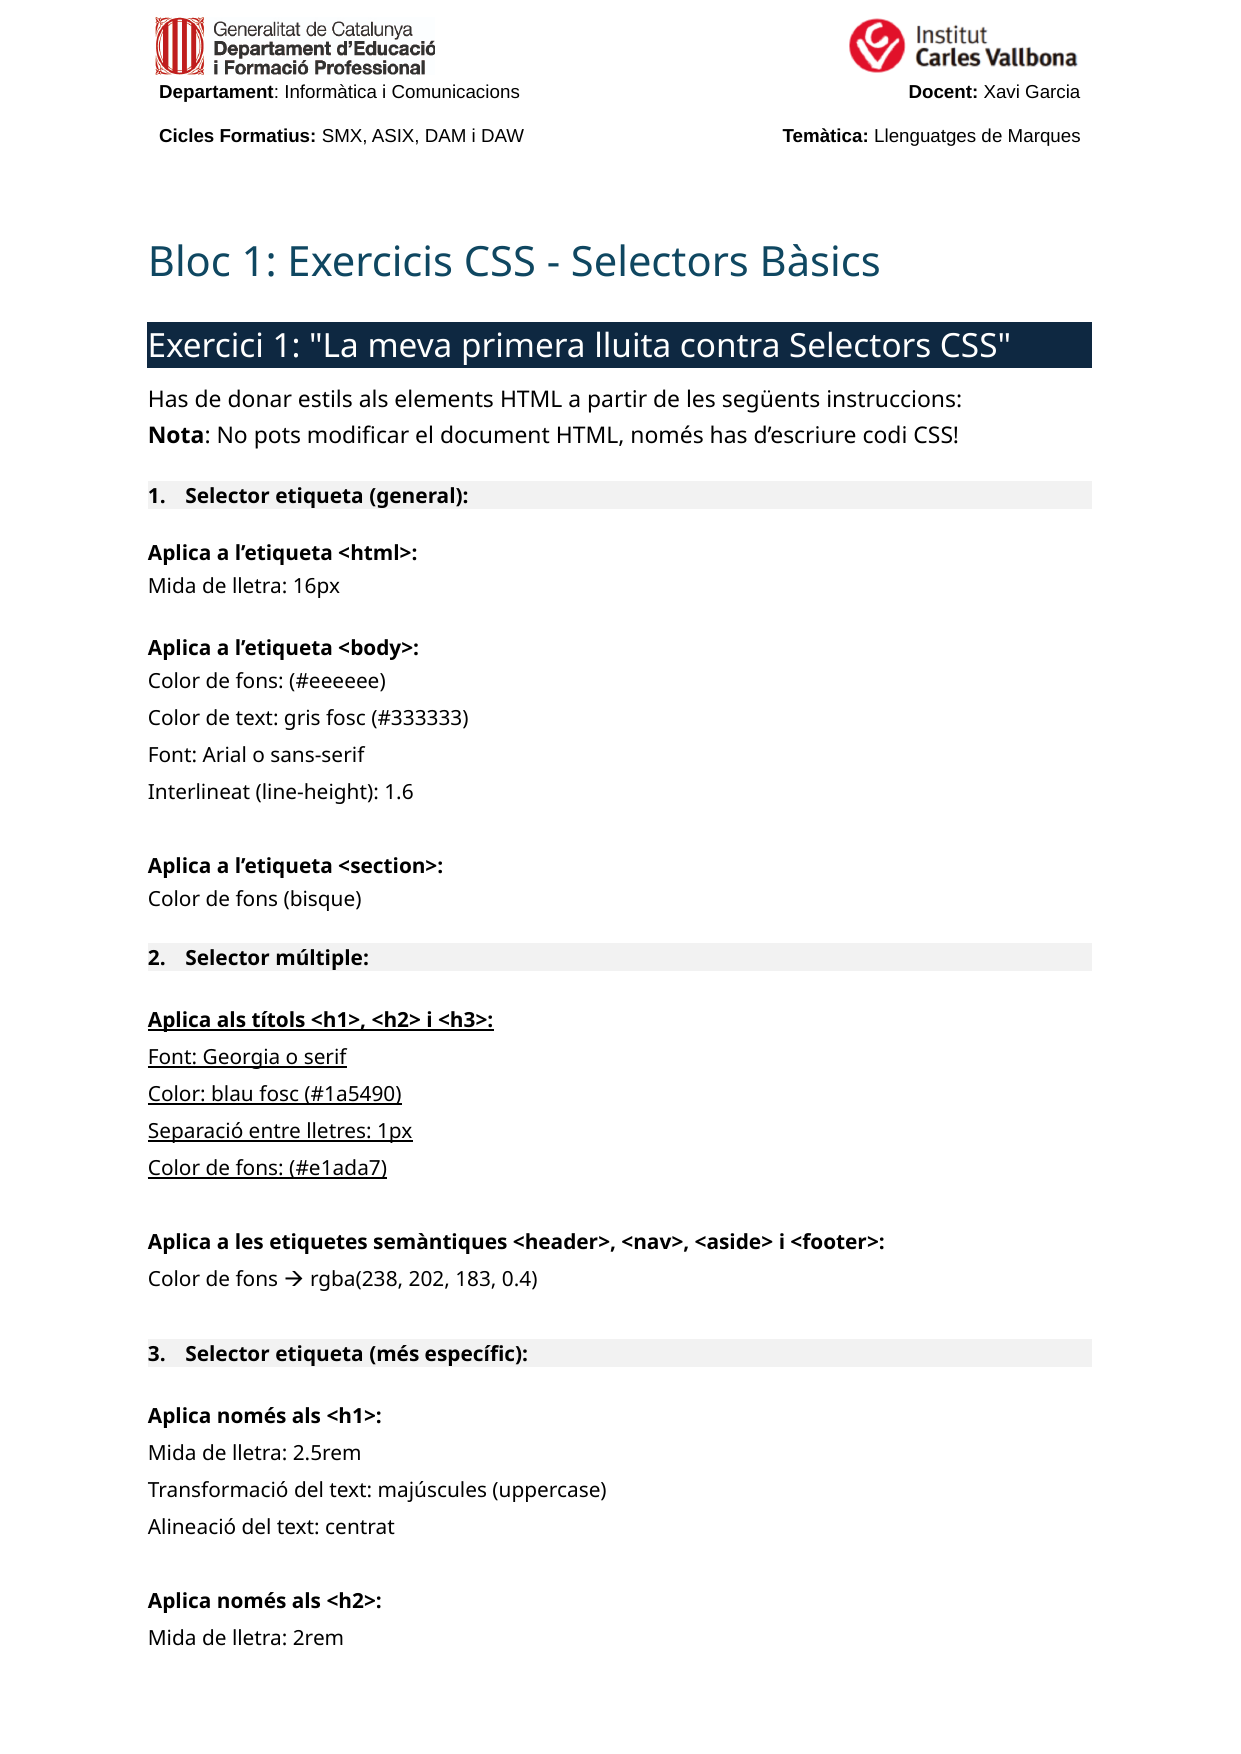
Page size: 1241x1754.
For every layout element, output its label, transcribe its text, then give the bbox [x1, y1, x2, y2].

list Selector múltiple: [148, 943, 1092, 971]
text Color de fons: (#eeeeee) [148, 666, 1092, 694]
text Color de fons (bisque) [148, 884, 1092, 912]
text Color de text: gris fosc (#333333) [148, 703, 1092, 731]
picture [847, 16, 1088, 75]
text Aplica a l’etiqueta <html>: [148, 538, 1092, 567]
text Interlineat (line-height): 1.6 [148, 777, 1092, 806]
text Color de fons: (#e1ada7) [148, 1153, 1092, 1182]
text Font: Georgia o serif [148, 1042, 1092, 1070]
text Color: blau fosc (#1a5490) [148, 1079, 1092, 1107]
subtitle Exercici 1: "La meva primera lluita contra Selectors CSS" [147, 322, 1092, 368]
text Aplica als títols <h1>, <h2> i <h3>: [148, 1005, 1092, 1033]
text Aplica a les etiquetes semàntiques <header>, <nav>, <aside> i <footer>: [148, 1227, 1092, 1256]
text Mida de lletra: 2.5rem [148, 1438, 1092, 1466]
text Separació entre lletres: 1px [148, 1116, 1092, 1144]
text Mida de lletra: 2rem [148, 1623, 1092, 1652]
list Selector etiqueta (general): [148, 481, 1092, 509]
text Aplica a l’etiqueta <section>: [148, 851, 1092, 880]
text Aplica només als <h1>: [148, 1401, 1092, 1429]
text Nota: No pots modificar el document HTML, només has d’escriure codi CSS! [148, 419, 1092, 450]
subtitle Bloc 1: Exercicis CSS - Selectors Bàsics [148, 232, 1092, 289]
text Transformació del text: majúscules (uppercase) [148, 1475, 1092, 1503]
text Has de donar estils als elements HTML a partir de les següents instruccions: [148, 383, 1092, 414]
list Selector etiqueta (més específic): [148, 1339, 1092, 1367]
text Font: Arial o sans-serif [148, 740, 1092, 768]
text Aplica a l’etiqueta <body>: [148, 633, 1092, 662]
text Alineació del text: centrat [148, 1512, 1092, 1540]
text Color de fons  rgba(238, 202, 183, 0.4) [148, 1264, 1092, 1293]
text Aplica només als <h2>: [148, 1586, 1092, 1614]
text Mida de lletra: 16px [148, 571, 1092, 599]
picture [155, 17, 435, 75]
